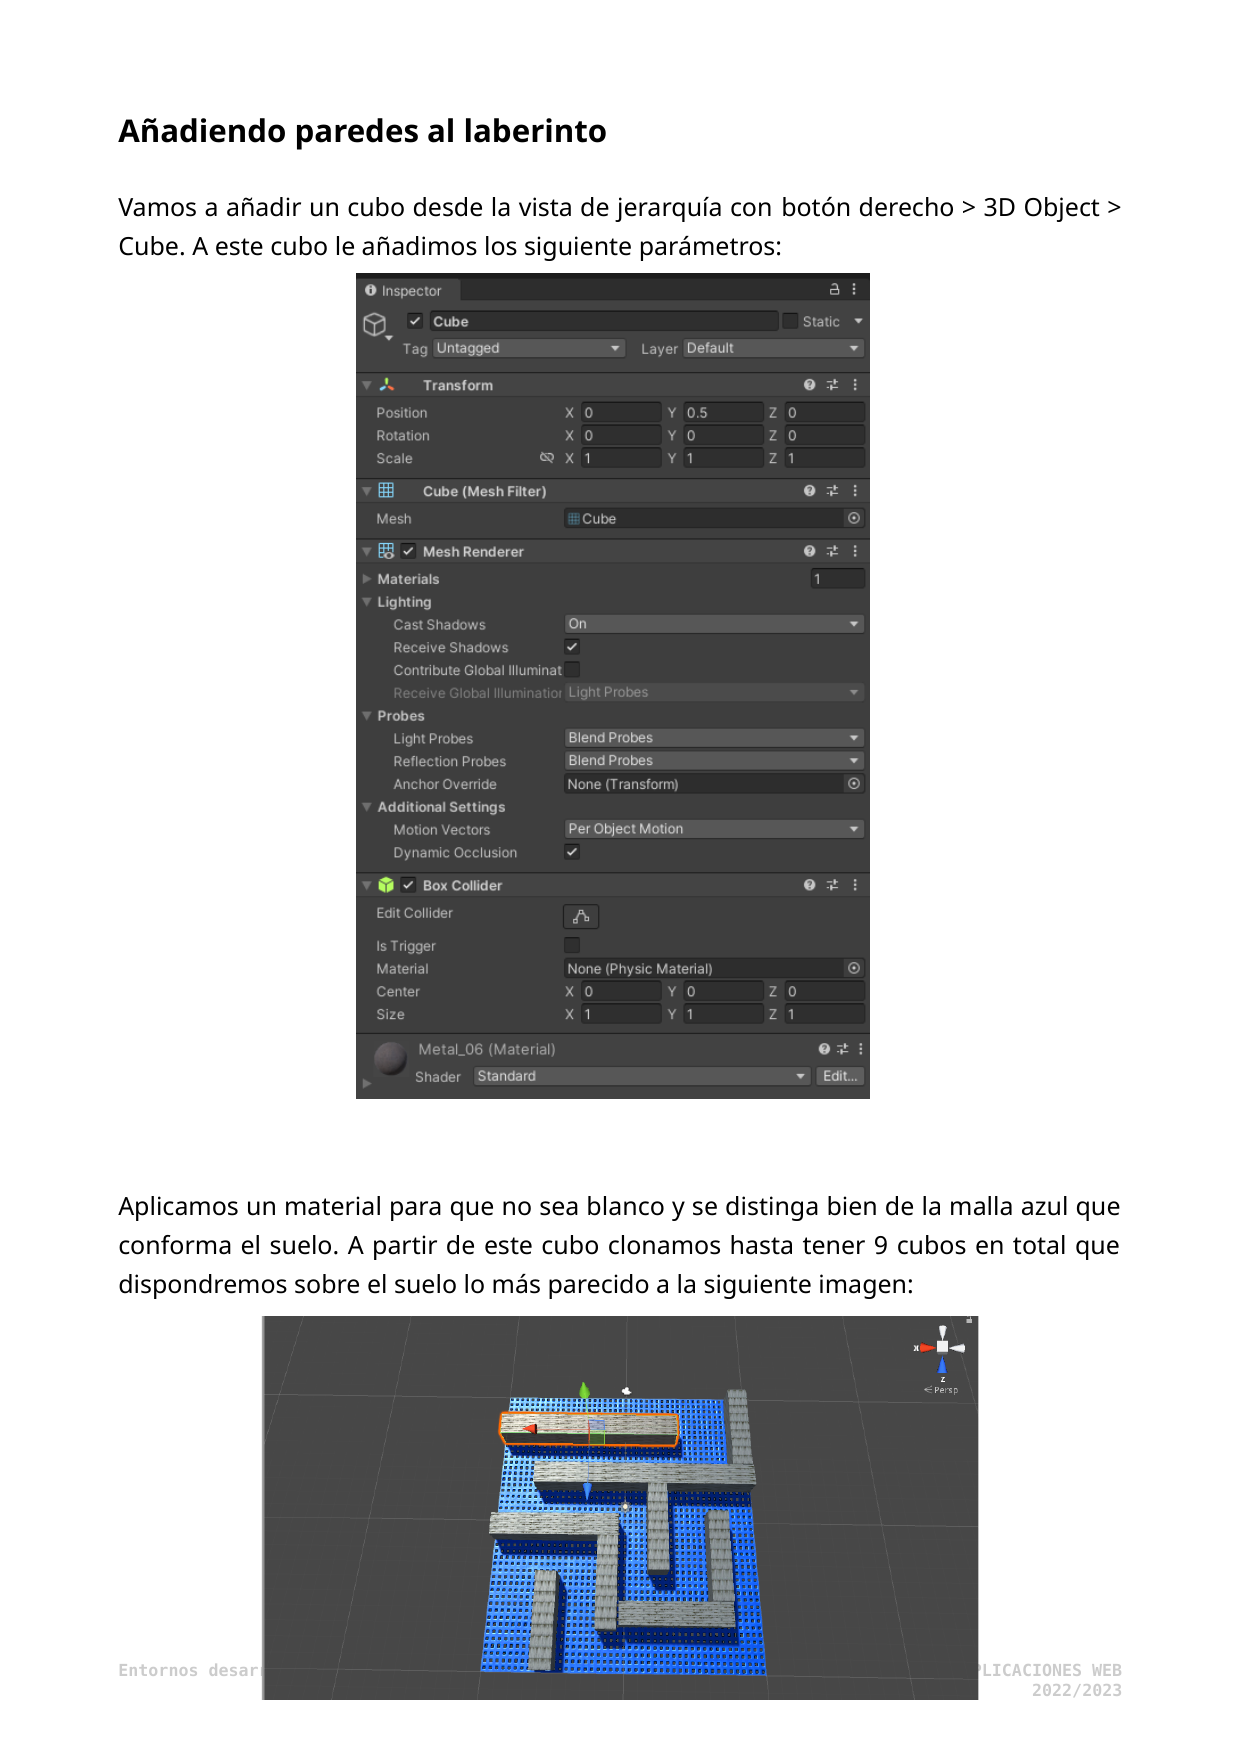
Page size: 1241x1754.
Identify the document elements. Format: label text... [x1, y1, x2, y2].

text Vamos a añadir un cubo desde la vista de jerarquía con botón derecho > 3D Object > Cube. A este cubo le añadimos los siguiente parámetros: [118, 190, 1122, 263]
picture [261, 1316, 979, 1700]
text Aplicamos un material para que no sea blanco y se distinga bien de la malla azul que conforma el suelo. A partir de este cubo clonamos hasta tener 9 cubos en total que dispondremos sobre el suelo lo más parecido a la siguiente imagen: [118, 1189, 1122, 1301]
subtitle Añadiendo paredes al laberinto [118, 109, 1122, 152]
picture [356, 273, 870, 1099]
